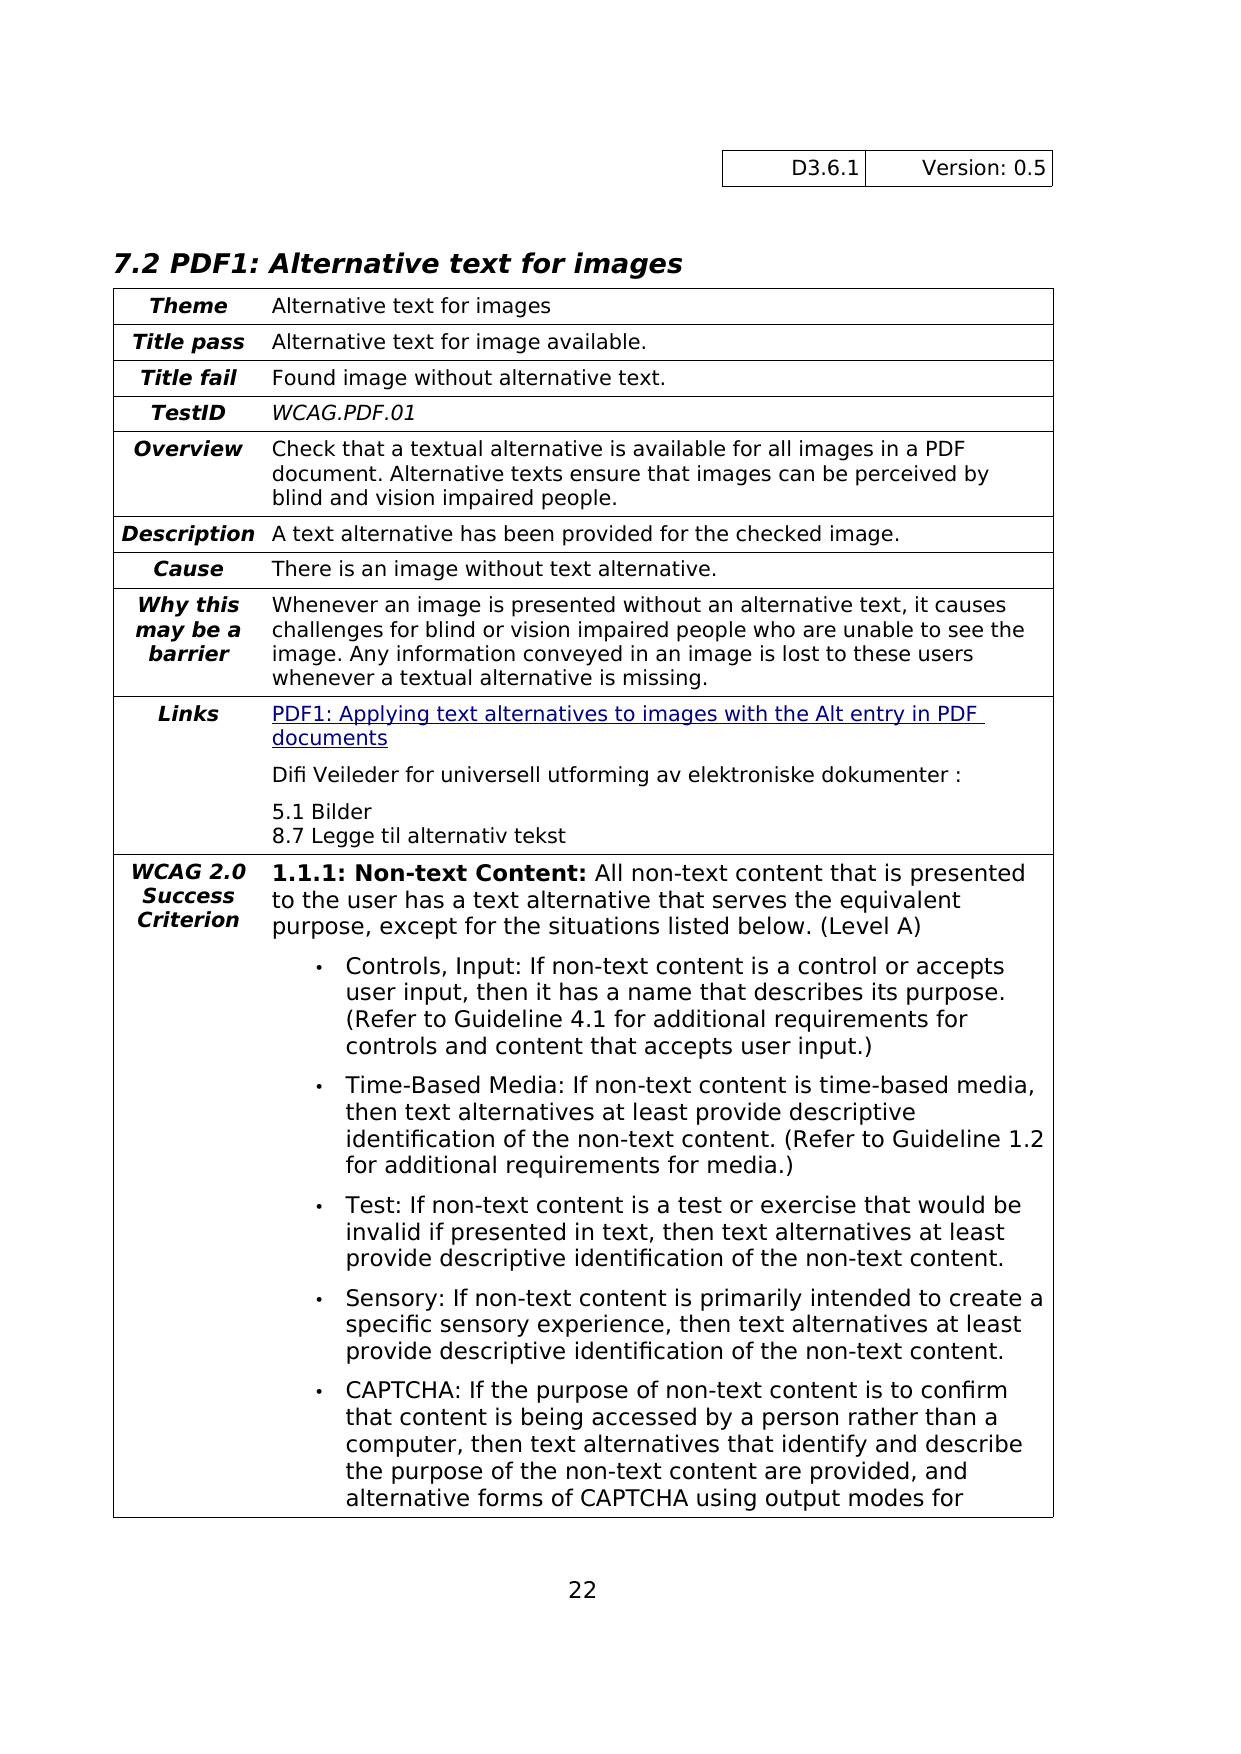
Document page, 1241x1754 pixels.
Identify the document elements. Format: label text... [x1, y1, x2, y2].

table_cell Found image without alternative text. [266, 361, 1053, 396]
table_cell Title pass [114, 325, 266, 360]
table_cell There is an image without text alternative. [266, 553, 1053, 588]
table_cell TestID [114, 397, 266, 431]
table_cell PDF1: Applying text alternatives to images with the Alt entry in PDF documents Difi Veileder for universell utforming av elektroniske dokumenter : 5.1 Bilder 8.7 Legge til alternativ tekst [266, 697, 1053, 854]
table_cell Overview [114, 432, 266, 516]
subtitle PDF1: Alternative text for images [112, 248, 1053, 279]
table_header Alternative text for images [266, 289, 1053, 324]
table_cell Check that a textual alternative is available for all images in a PDF document. Alternative texts ensure that images can be perceived by blind and vision impaired people. [266, 432, 1053, 516]
table_cell Title fail [114, 361, 266, 396]
table_cell Whenever an image is presented without an alternative text, it causes challenges for blind or vision impaired people who are unable to see the image. Any information conveyed in an image is lost to these users whenever a textual alternative is missing. [266, 589, 1053, 696]
table_cell Links [114, 697, 266, 854]
table_cell 1.1.1: Non-text Content: All non-text content that is presented to the user has a text alternative that serves the equivalent purpose, except for the situations listed below. (Level A) Controls, Input: If non-text content is a control or accepts user input, then it has a name that describes its purpose. (Refer to Guideline 4.1 for additional requirements for controls and content that accepts user input.) Time-Based Media: If non-text content is time-based media, then text alternatives at least provide descriptive identification of the non-text content. (Refer to Guideline 1.2 for additional requirements for media.) Test: If non-text content is a test or exercise that would be invalid if presented in text, then text alternatives at least provide descriptive identification of the non-text content. Sensory: If non-text content is primarily intended to create a specific sensory experience, then text alternatives at least provide descriptive identification of the non-text content. CAPTCHA: If the purpose of non-text content is to confirm that content is being accessed by a person rather than a computer, then text alternatives that identify and describe the purpose of the non-text content are provided, and alternative forms of CAPTCHA using output modes for [266, 855, 1053, 1517]
table_cell Cause [114, 553, 266, 588]
table_cell WCAG.PDF.01 [266, 397, 1053, 431]
table_cell Description [114, 517, 266, 552]
table_cell Why this may be a barrier [114, 589, 266, 696]
table_header Theme [114, 289, 266, 324]
table_cell WCAG 2.0 Success Criterion [114, 855, 266, 1517]
table_cell Alternative text for image available. [266, 325, 1053, 360]
table_cell A text alternative has been provided for the checked image. [266, 517, 1053, 552]
